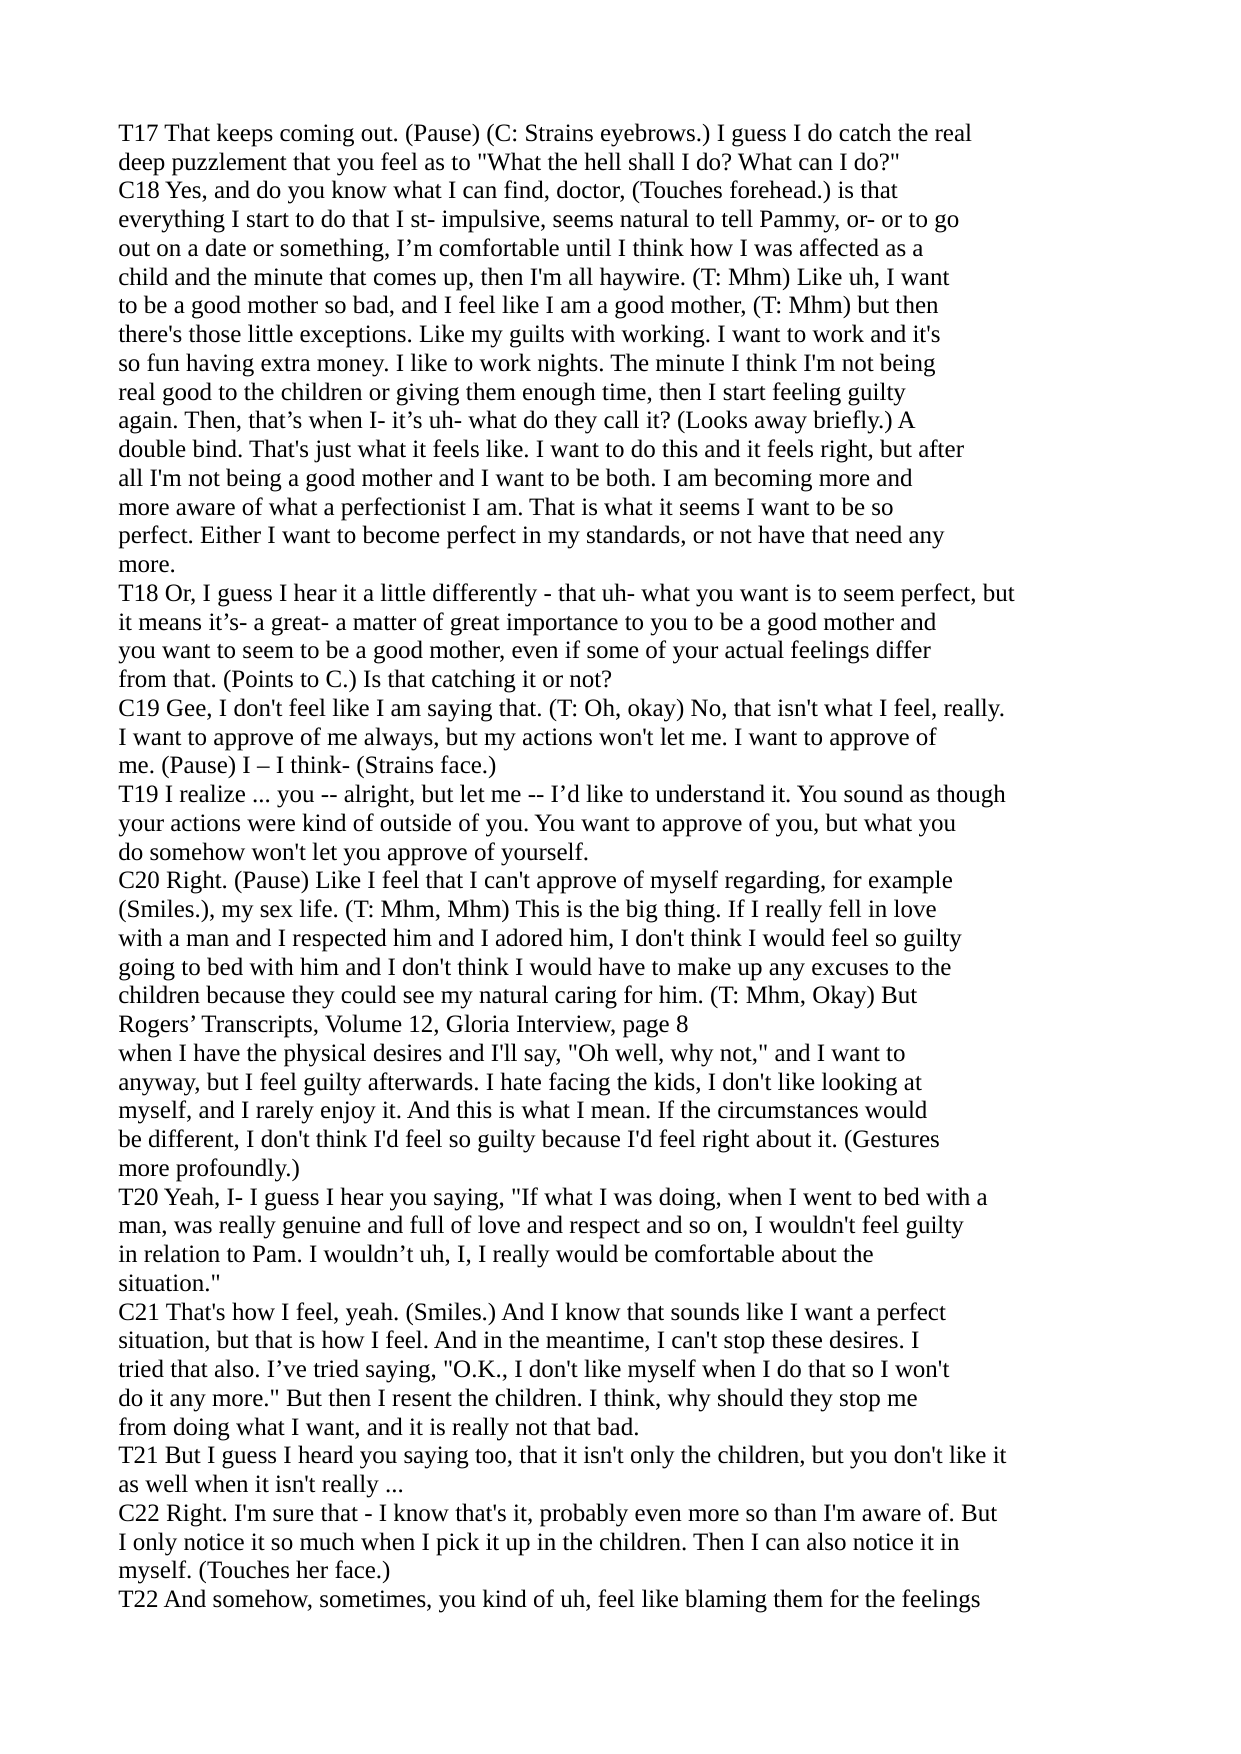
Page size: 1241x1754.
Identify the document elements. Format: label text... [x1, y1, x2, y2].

text I want to approve of me always, but my actions won't let me. I want to approve of [118, 722, 1122, 751]
text double bind. That's just what it feels like. I want to do this and it feels right, but after [118, 434, 1122, 463]
text more aware of what a perfectionist I am. That is what it seems I want to be so [118, 492, 1122, 521]
text myself, and I rarely enjoy it. And this is what I mean. If the circumstances would [118, 1096, 1122, 1124]
text T18 Or, I guess I hear it a little differently - that uh- what you want is to seem perfect, but [118, 578, 1122, 607]
text situation." [118, 1268, 1122, 1297]
text I only notice it so much when I pick it up in the children. Then I can also notice it in [118, 1527, 1122, 1556]
text me. (Pause) I – I think- (Strains face.) [118, 751, 1122, 779]
text T17 That keeps coming out. (Pause) (C: Strains eyebrows.) I guess I do catch the real [118, 118, 1122, 147]
text T20 Yeah, I- I guess I hear you saying, "If what I was doing, when I went to bed with a [118, 1182, 1122, 1211]
text from doing what I want, and it is really not that bad. [118, 1412, 1122, 1441]
text with a man and I respected him and I adored him, I don't think I would feel so guilty [118, 923, 1122, 952]
text in relation to Pam. I wouldn’t uh, I, I really would be comfortable about the [118, 1239, 1122, 1268]
text again. Then, that’s when I- it’s uh- what do they call it? (Looks away briefly.) A [118, 406, 1122, 434]
text real good to the children or giving them enough time, then I start feeling guilty [118, 377, 1122, 406]
text you want to seem to be a good mother, even if some of your actual feelings differ [118, 636, 1122, 664]
text as well when it isn't really ... [118, 1469, 1122, 1498]
text everything I start to do that I st- impulsive, seems natural to tell Pammy, or- or to go [118, 204, 1122, 233]
text situation, but that is how I feel. And in the meantime, I can't stop these desires. I [118, 1326, 1122, 1354]
text more profoundly.) [118, 1153, 1122, 1182]
text to be a good mother so bad, and I feel like I am a good mother, (T: Mhm) but then [118, 291, 1122, 319]
text deep puzzlement that you feel as to "What the hell shall I do? What can I do?" [118, 147, 1122, 176]
text C19 Gee, I don't feel like I am saying that. (T: Oh, okay) No, that isn't what I feel, really. [118, 693, 1122, 722]
text from that. (Points to C.) Is that catching it or not? [118, 664, 1122, 693]
text so fun having extra money. I like to work nights. The minute I think I'm not being [118, 348, 1122, 377]
text T21 But I guess I heard you saying too, that it isn't only the children, but you don't like it [118, 1441, 1122, 1469]
text going to bed with him and I don't think I would have to make up any excuses to the [118, 952, 1122, 981]
text do somehow won't let you approve of yourself. [118, 837, 1122, 866]
text Rogers’ Transcripts, Volume 12, Gloria Interview, page 8 [118, 1009, 1122, 1038]
text T19 I realize ... you -- alright, but let me -- I’d like to understand it. You sound as though [118, 779, 1122, 808]
text children because they could see my natural caring for him. (T: Mhm, Okay) But [118, 981, 1122, 1009]
text anyway, but I feel guilty afterwards. I hate facing the kids, I don't like looking at [118, 1067, 1122, 1096]
text do it any more." But then I resent the children. I think, why should they stop me [118, 1383, 1122, 1412]
text more. [118, 549, 1122, 578]
text C18 Yes, and do you know what I can find, doctor, (Touches forehead.) is that [118, 176, 1122, 204]
text tried that also. I’ve tried saying, "O.K., I don't like myself when I do that so I won't [118, 1354, 1122, 1383]
text out on a date or something, I’m comfortable until I think how I was affected as a [118, 233, 1122, 262]
text T22 And somehow, sometimes, you kind of uh, feel like blaming them for the feelings [118, 1584, 1122, 1613]
text child and the minute that comes up, then I'm all haywire. (T: Mhm) Like uh, I want [118, 262, 1122, 291]
text when I have the physical desires and I'll say, "Oh well, why not," and I want to [118, 1038, 1122, 1067]
text all I'm not being a good mother and I want to be both. I am becoming more and [118, 463, 1122, 492]
text (Smiles.), my sex life. (T: Mhm, Mhm) This is the big thing. If I really fell in love [118, 894, 1122, 923]
text be different, I don't think I'd feel so guilty because I'd feel right about it. (Gestures [118, 1124, 1122, 1153]
text myself. (Touches her face.) [118, 1556, 1122, 1584]
text C20 Right. (Pause) Like I feel that I can't approve of myself regarding, for example [118, 866, 1122, 894]
text man, was really genuine and full of love and respect and so on, I wouldn't feel guilty [118, 1211, 1122, 1239]
text it means it’s- a great- a matter of great importance to you to be a good mother and [118, 607, 1122, 636]
text perfect. Either I want to become perfect in my standards, or not have that need any [118, 521, 1122, 549]
text your actions were kind of outside of you. You want to approve of you, but what you [118, 808, 1122, 837]
text there's those little exceptions. Like my guilts with working. I want to work and it's [118, 319, 1122, 348]
text C21 That's how I feel, yeah. (Smiles.) And I know that sounds like I want a perfect [118, 1297, 1122, 1326]
text C22 Right. I'm sure that - I know that's it, probably even more so than I'm aware of. But [118, 1498, 1122, 1527]
